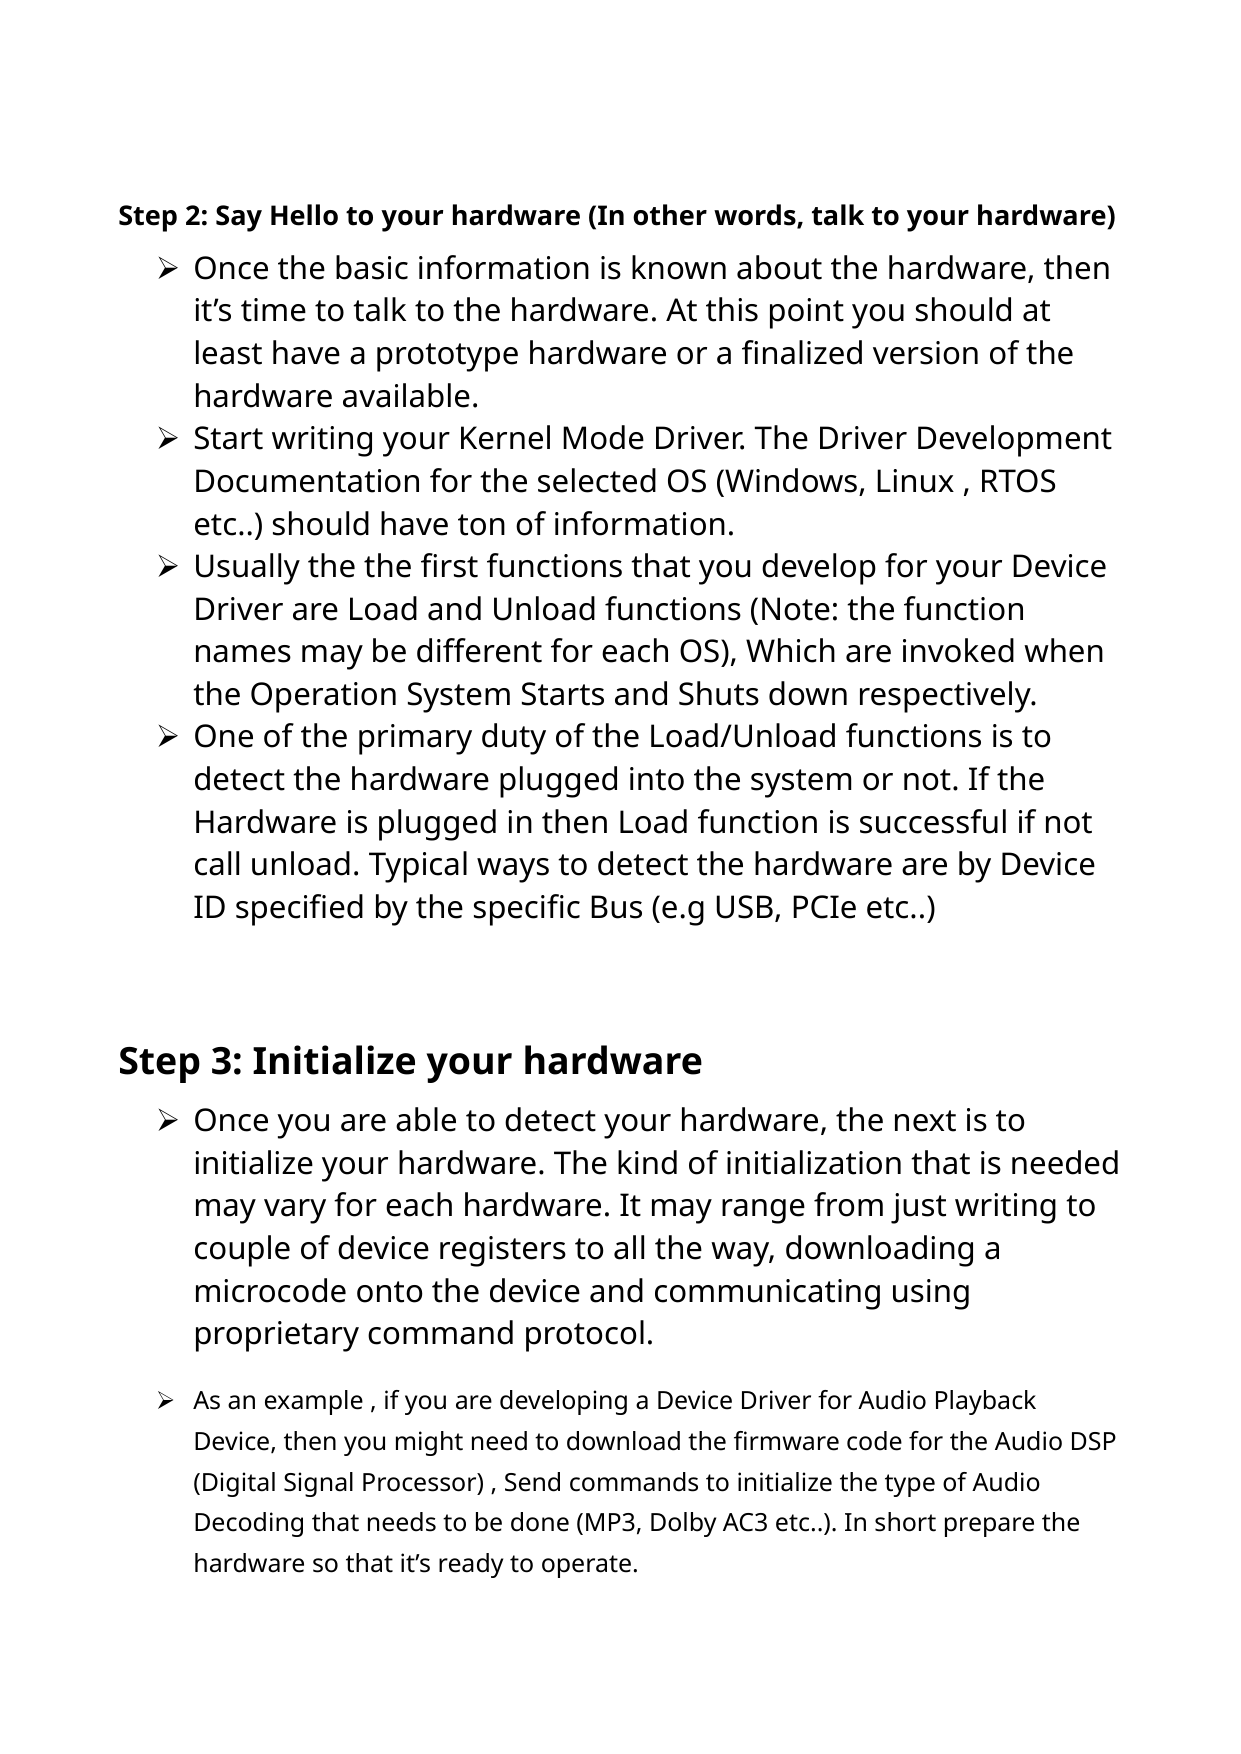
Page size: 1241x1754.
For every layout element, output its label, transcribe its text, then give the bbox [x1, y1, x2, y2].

list Start writing your Kernel Mode Driver. The Driver Development Documentation for the selected OS (Windows, Linux , RTOS etc..) should have ton of information. [156, 416, 1122, 544]
list Usually the the first functions that you develop for your Device Driver are Load and Unload functions (Note: the function names may be different for each OS), Which are invoked when the Operation System Starts and Shuts down respectively. [156, 544, 1122, 714]
list As an example , if you are developing a Device Driver for Audio Playback Device, then you might need to download the firmware code for the Audio DSP (Digital Signal Processor) , Send commands to initialize the type of Audio Decoding that needs to be done (MP3, Dolby AC3 etc..). In short prepare the hardware so that it’s ready to operate. [156, 1382, 1122, 1580]
list Once the basic information is known about the hardware, then it’s time to talk to the hardware. At this point you should at least have a prototype hardware or a finalized version of the hardware available. [156, 246, 1122, 416]
subtitle Step 2: Say Hello to your hardware (In other words, talk to your hardware) [118, 196, 1122, 233]
list Once you are able to detect your hardware, the next is to initialize your hardware. The kind of initialization that is needed may vary for each hardware. It may range from just writing to couple of device registers to all the way, downloading a microcode onto the device and communicating using proprietary command protocol. [156, 1098, 1122, 1354]
list One of the primary duty of the Load/Unload functions is to detect the hardware plugged into the system or not. If the Hardware is plugged in then Load function is successful if not call unload. Typical ways to detect the hardware are by Device ID specified by the specific Bus (e.g USB, PCIe etc..) [156, 714, 1122, 927]
subtitle Step 3: Initialize your hardware [118, 1034, 1122, 1086]
